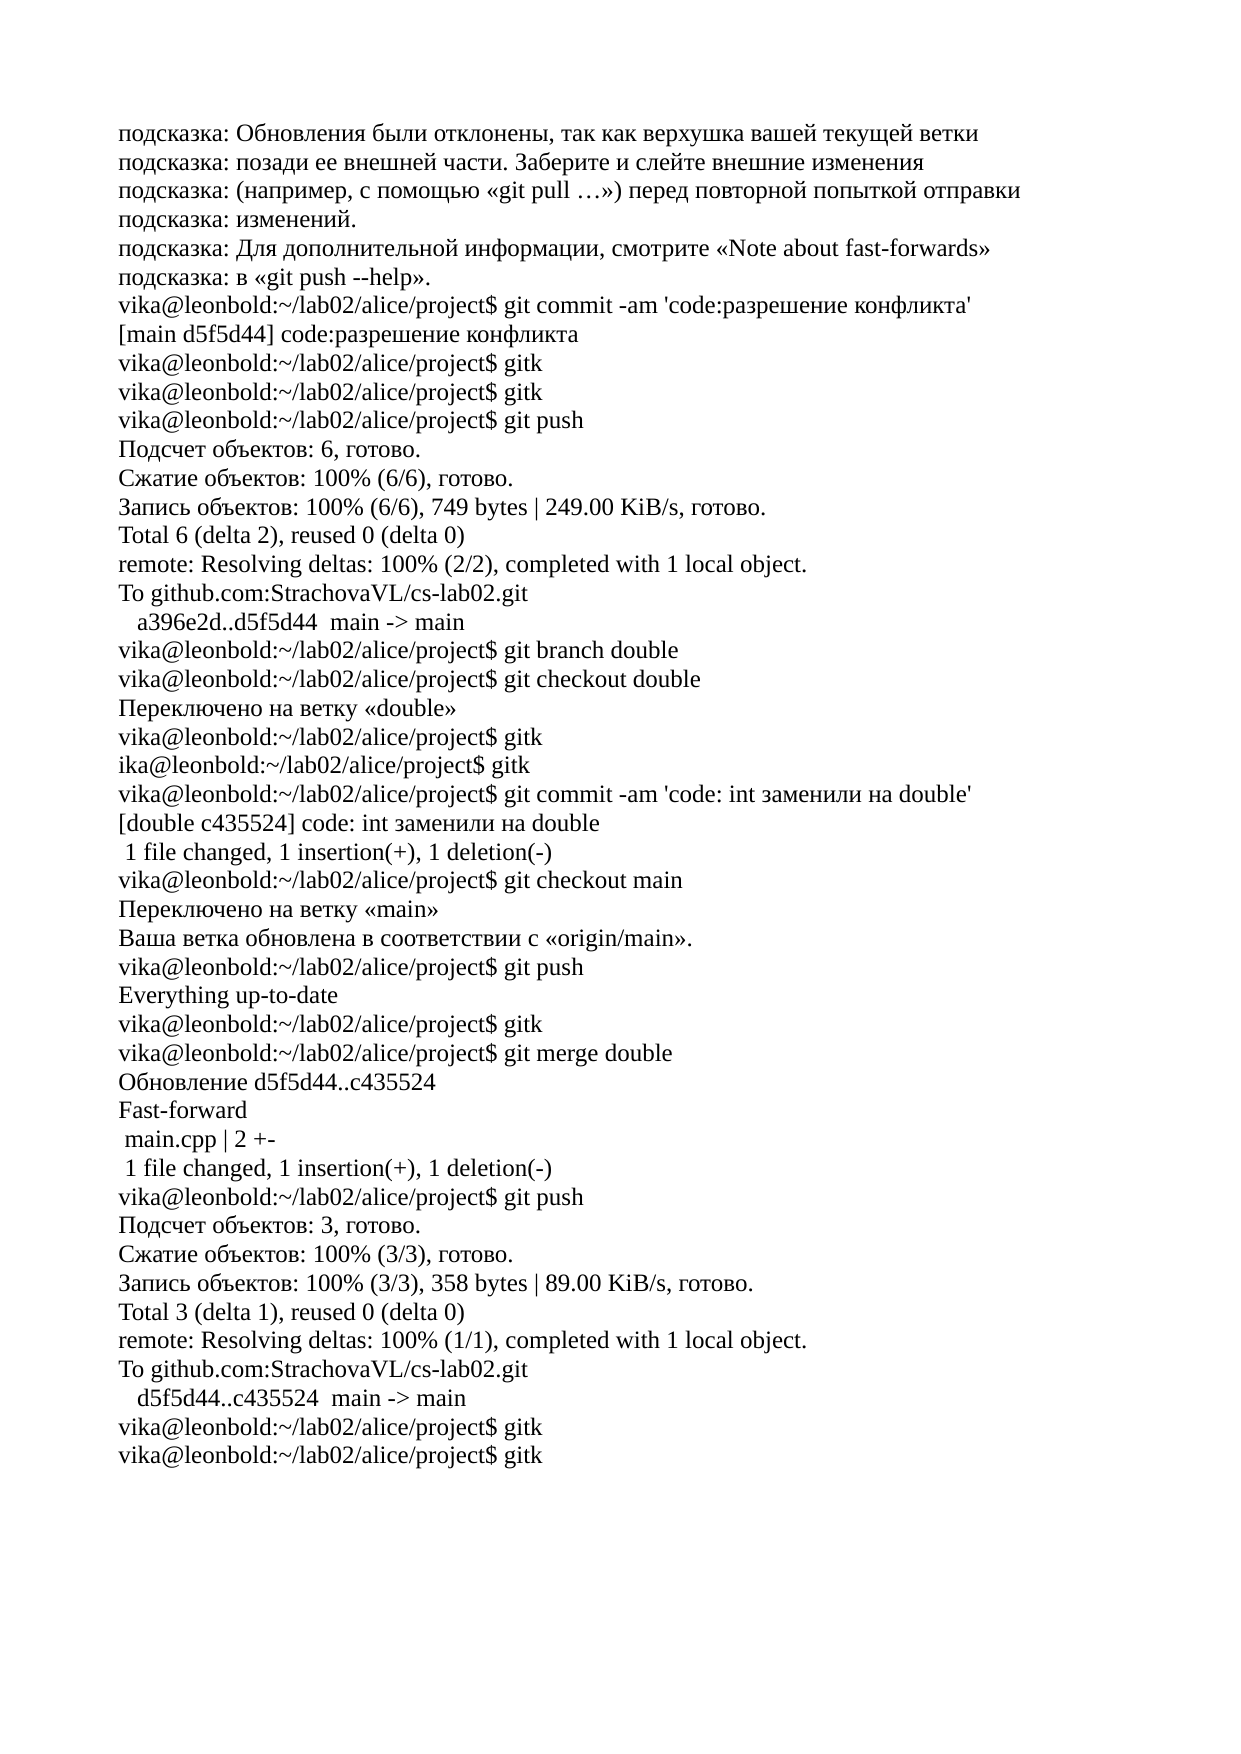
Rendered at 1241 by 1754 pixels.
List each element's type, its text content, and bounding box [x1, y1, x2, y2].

text vika@leonbold:~/lab02/alice/project$ git checkout main [118, 866, 1122, 894]
text vika@leonbold:~/lab02/alice/project$ gitk [118, 1441, 1122, 1556]
text подсказка: (например, с помощью «git pull …») перед повторной попыткой отправки [118, 176, 1122, 204]
text To github.com:StrachovaVL/cs-lab02.git [118, 578, 1122, 607]
text Ваша ветка обновлена в соответствии с «origin/main». [118, 923, 1122, 952]
text Total 6 (delta 2), reused 0 (delta 0) [118, 521, 1122, 549]
text remote: Resolving deltas: 100% (2/2), completed with 1 local object. [118, 549, 1122, 578]
text 1 file changed, 1 insertion(+), 1 deletion(-) [118, 837, 1122, 866]
text To github.com:StrachovaVL/cs-lab02.git [118, 1354, 1122, 1383]
text ika@leonbold:~/lab02/alice/project$ gitk [118, 751, 1122, 779]
text remote: Resolving deltas: 100% (1/1), completed with 1 local object. [118, 1326, 1122, 1354]
text Запись объектов: 100% (6/6), 749 bytes | 249.00 KiB/s, готово. [118, 492, 1122, 521]
text Обновление d5f5d44..c435524 [118, 1067, 1122, 1096]
text подсказка: Обновления были отклонены, так как верхушка вашей текущей ветки [118, 118, 1122, 147]
text подсказка: в «git push --help». [118, 262, 1122, 291]
text vika@leonbold:~/lab02/alice/project$ git checkout double [118, 664, 1122, 693]
text Total 3 (delta 1), reused 0 (delta 0) [118, 1297, 1122, 1326]
text vika@leonbold:~/lab02/alice/project$ git push [118, 952, 1122, 981]
text vika@leonbold:~/lab02/alice/project$ gitk [118, 377, 1122, 406]
text vika@leonbold:~/lab02/alice/project$ gitk [118, 722, 1122, 751]
text Переключено на ветку «double» [118, 693, 1122, 722]
text vika@leonbold:~/lab02/alice/project$ gitk [118, 1412, 1122, 1441]
text vika@leonbold:~/lab02/alice/project$ git push [118, 406, 1122, 434]
text a396e2d..d5f5d44 main -> main [118, 607, 1122, 636]
text подсказка: Для дополнительной информации, смотрите «Note about fast-forwards» [118, 233, 1122, 262]
text vika@leonbold:~/lab02/alice/project$ git branch double [118, 636, 1122, 664]
text d5f5d44..c435524 main -> main [118, 1383, 1122, 1412]
text Сжатие объектов: 100% (3/3), готово. [118, 1239, 1122, 1268]
text vika@leonbold:~/lab02/alice/project$ gitk [118, 348, 1122, 377]
text подсказка: позади ее внешней части. Заберите и слейте внешние изменения [118, 147, 1122, 176]
text Everything up-to-date [118, 981, 1122, 1009]
text vika@leonbold:~/lab02/alice/project$ git commit -am 'code: int заменили на double' [118, 779, 1122, 808]
text Подсчет объектов: 6, готово. [118, 434, 1122, 463]
text Запись объектов: 100% (3/3), 358 bytes | 89.00 KiB/s, готово. [118, 1268, 1122, 1297]
text [double c435524] code: int заменили на double [118, 808, 1122, 837]
text vika@leonbold:~/lab02/alice/project$ git push [118, 1182, 1122, 1211]
text подсказка: изменений. [118, 204, 1122, 233]
text vika@leonbold:~/lab02/alice/project$ git merge double [118, 1038, 1122, 1067]
text 1 file changed, 1 insertion(+), 1 deletion(-) [118, 1153, 1122, 1182]
text vika@leonbold:~/lab02/alice/project$ gitk [118, 1009, 1122, 1038]
text Переключено на ветку «main» [118, 894, 1122, 923]
text Подсчет объектов: 3, готово. [118, 1211, 1122, 1239]
text Fast-forward [118, 1096, 1122, 1124]
text [main d5f5d44] code:разрешение конфликта [118, 319, 1122, 348]
text main.cpp | 2 +- [118, 1124, 1122, 1153]
text Сжатие объектов: 100% (6/6), готово. [118, 463, 1122, 492]
text vika@leonbold:~/lab02/alice/project$ git commit -am 'code:разрешение конфликта' [118, 291, 1122, 319]
